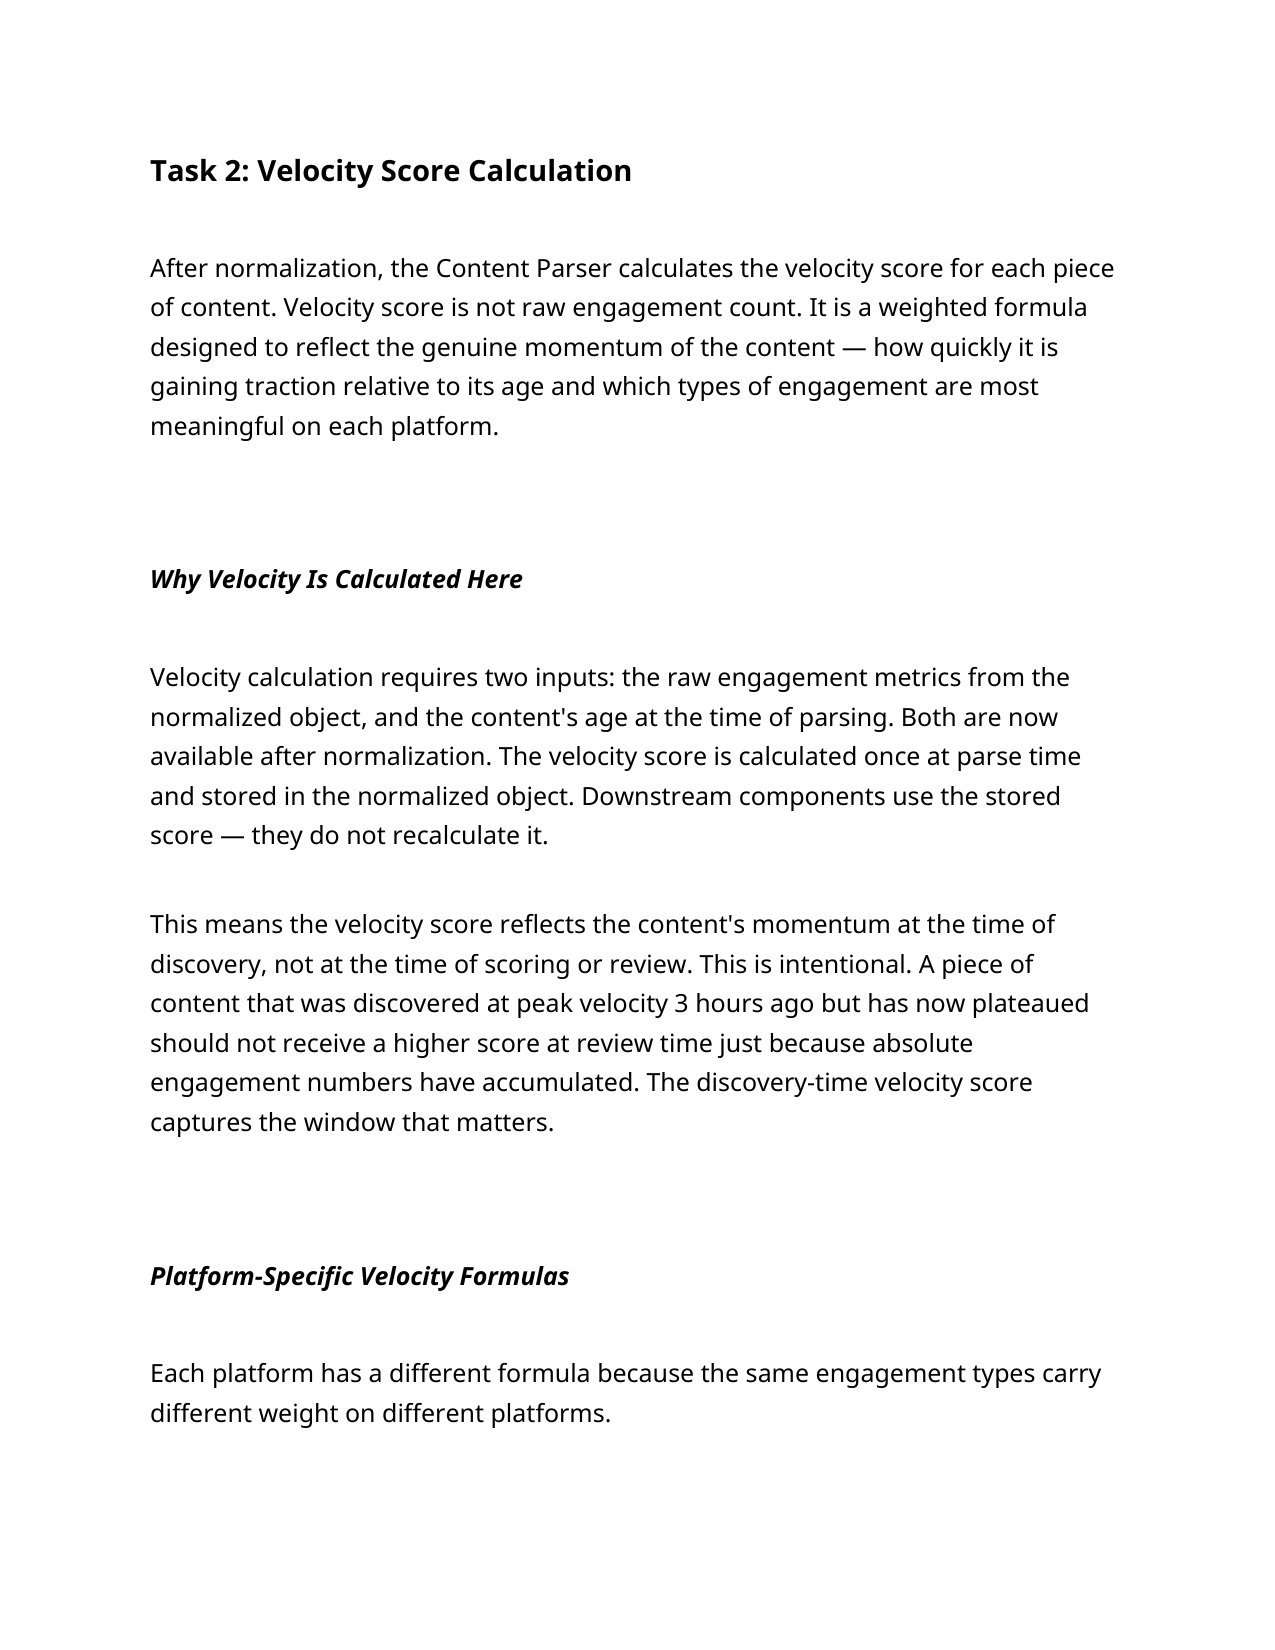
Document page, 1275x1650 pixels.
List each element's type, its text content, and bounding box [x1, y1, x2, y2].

text After normalization, the Content Parser calculates the velocity score for each piece of content. Velocity score is not raw engagement count. It is a weighted formula designed to reflect the genuine momentum of the content — how quickly it is gaining traction relative to its age and which types of engagement are most meaningful on each platform. [150, 250, 1125, 442]
text This means the velocity score reflects the content's momentum at the time of discovery, not at the time of scoring or review. This is intentional. A piece of content that was discovered at peak velocity 3 hours ago but has now plateaued should not receive a higher score at review time just because absolute engagement numbers have accumulated. The discovery-time velocity score captures the window that matters. [150, 907, 1125, 1138]
subtitle Task 2: Velocity Score Calculation [150, 150, 1125, 190]
subtitle Platform-Specific Velocity Formulas [150, 1258, 1125, 1292]
text Velocity calculation requires two inputs: the raw engagement metrics from the normalized object, and the content's age at the time of parsing. Both are now available after normalization. The velocity score is calculated once at parse time and stored in the normalized object. Downstream components use the stored score — they do not recalculate it. [150, 660, 1125, 852]
text Each platform has a different formula because the same engagement types carry different weight on different platforms. [150, 1356, 1125, 1429]
subtitle Why Velocity Is Calculated Here [150, 562, 1125, 596]
